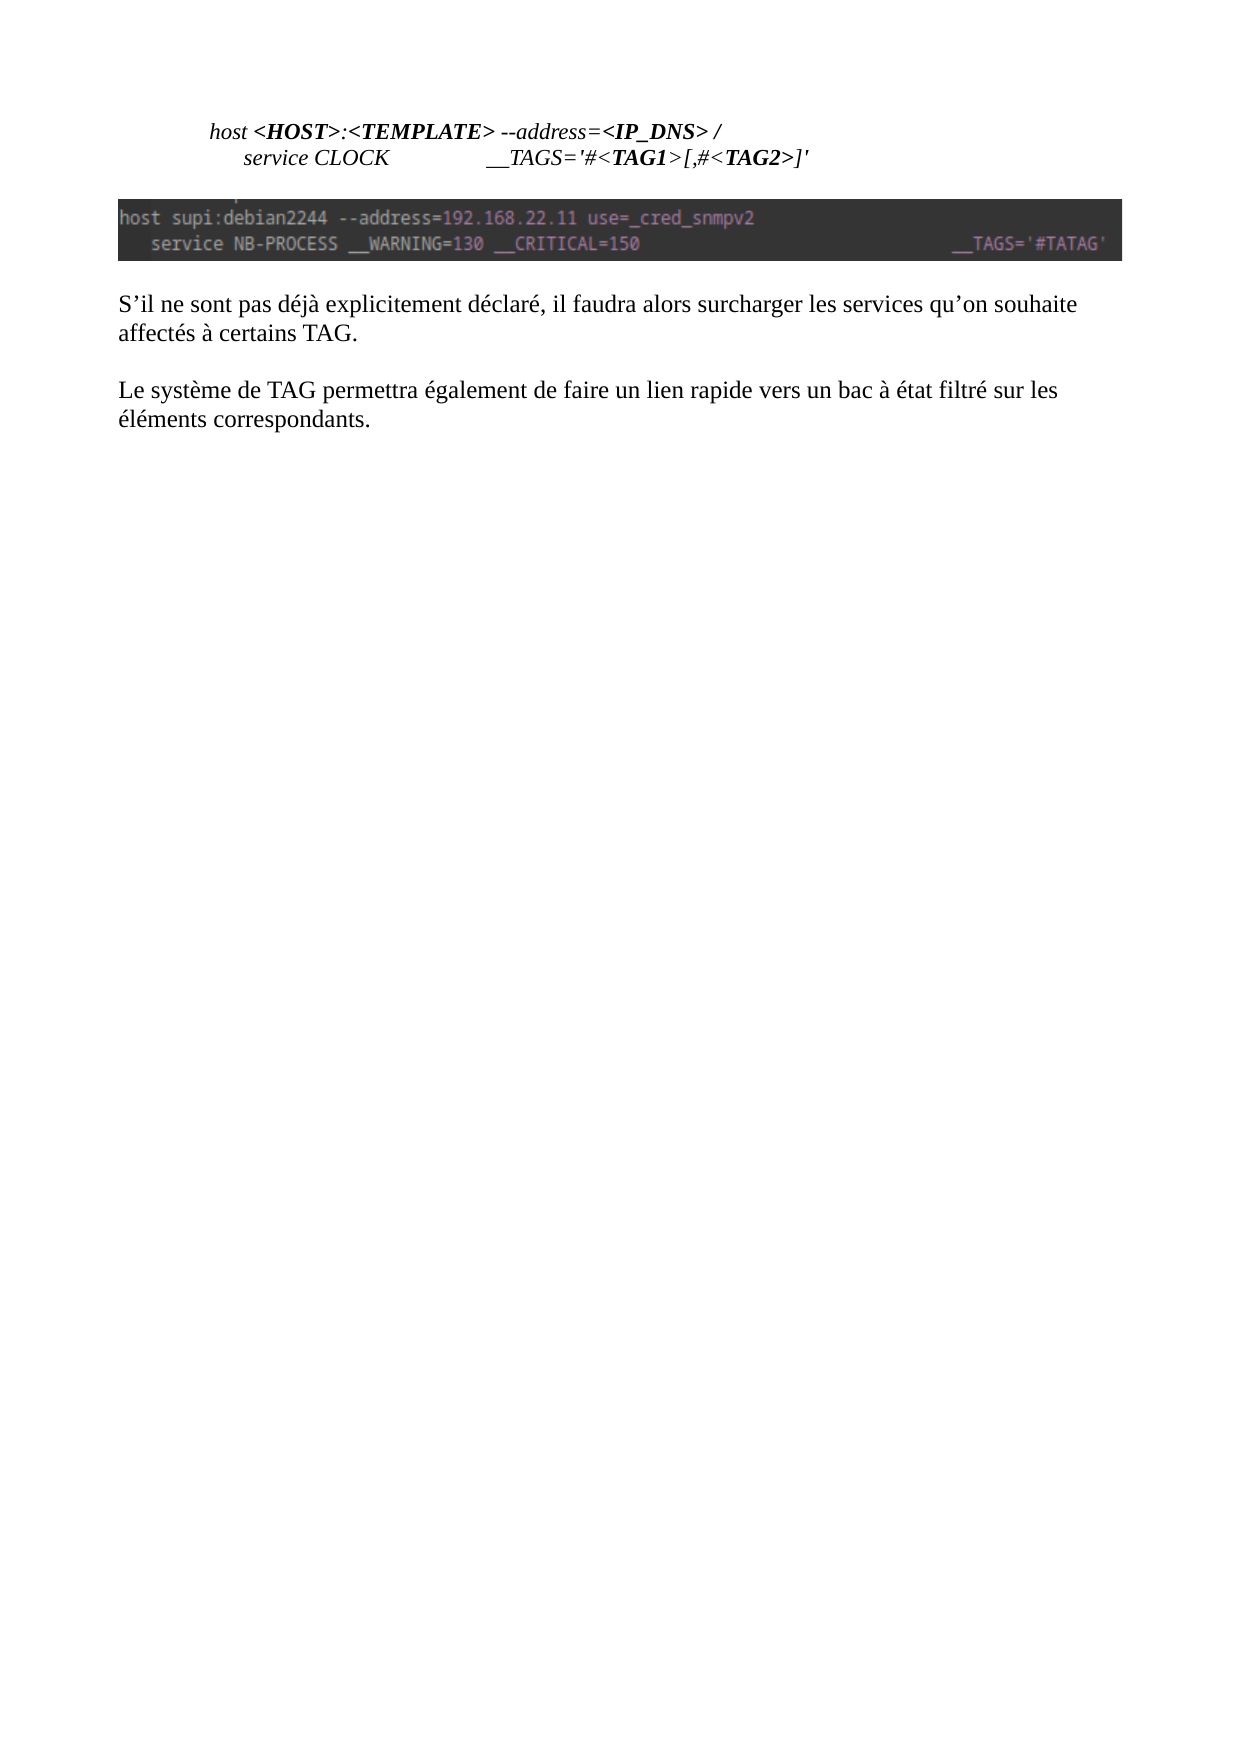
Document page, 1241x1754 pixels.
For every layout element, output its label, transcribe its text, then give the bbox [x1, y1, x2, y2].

picture [118, 199, 1123, 261]
text Le système de TAG permettra également de faire un lien rapide vers un bac à état filtré sur les éléments correspondants. [118, 375, 1122, 433]
text S’il ne sont pas déjà explicitement déclaré, il faudra alors surcharger les services qu’on souhaite affectés à certains TAG. [118, 289, 1122, 347]
text service CLOCK __TAGS='#<TAG1>[,#<TAG2>]' [192, 144, 1122, 171]
text host <HOST>:<TEMPLATE> --address=<IP_DNS> / [192, 118, 1122, 144]
